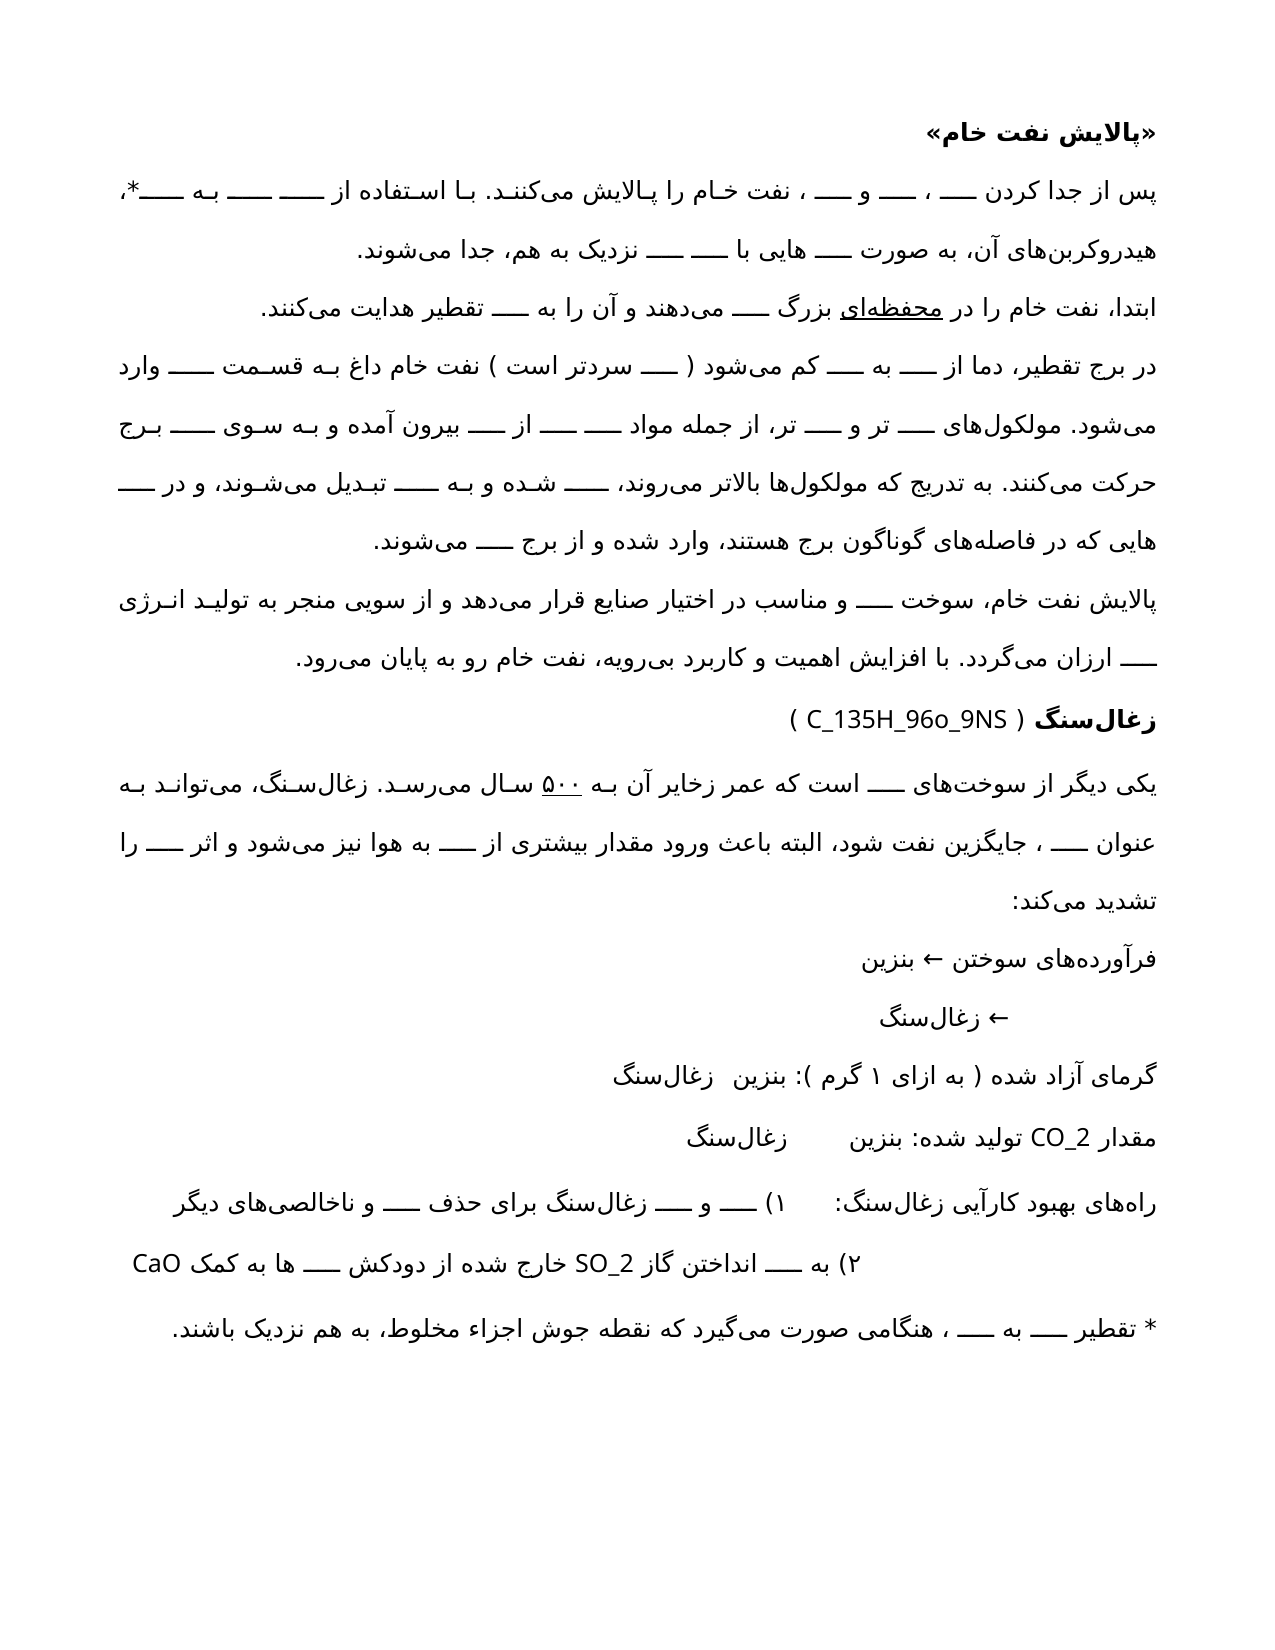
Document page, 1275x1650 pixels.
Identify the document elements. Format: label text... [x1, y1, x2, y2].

text ابتدا، نفت خام را در محفظه‌ای بزرگ ـــــ می‌دهند و آن را به ـــــ تقطیر هدایت می‌کنند. [118, 293, 1157, 322]
text مقدار CO_2 تولید شده: بنزین زغال‌سنگ [118, 1119, 1157, 1154]
text ← زغال‌سنگ [118, 1003, 1157, 1032]
text در برج تقطیر، دما از ـــــ به ـــــ کم می‌شود ( ـــــ سرد‌تر است ) نفت خام داغ به قسمت ـــــ وارد می‌شود. مولکول‌های ـــــ تر و ـــــ تر، از جمله مواد ـــــ ـــــ از ـــــ بیرون آمده و به سوی ـــــ برج حرکت می‌کنند. به تدریج که مولکول‌ها بالاتر می‌روند، ـــــ شده و به ـــــ تبدیل می‌شوند، و در ـــــ هایی که در فاصله‌های گوناگون برج هستند، وارد شده و از برج ـــــ می‌شوند. [118, 351, 1157, 556]
text پالایش نفت خام، سوخت ـــــ و مناسب در اختیار صنایع قرار می‌دهد و از سویی منجر به تولید انرژی ـــــ ارزان می‌گردد. با افزایش اهمیت و کاربرد بی‌رویه، نفت خام رو به پایان می‌رود. [118, 585, 1157, 672]
text فرآورده‌های سوختن ← بنزین [118, 944, 1157, 974]
text راه‌های بهبود کار‌آیی زغال‌سنگ: ۱) ـــــ و ـــــ زغال‌سنگ برای حذف ـــــ و ناخالصی‌های دیگر [118, 1188, 1157, 1217]
text یکی دیگر از سوخت‌های ـــــ است که عمر زخایر آن به ۵۰۰ سال می‌رسد. زغال‌سنگ، می‌تواند به عنوان ـــــ ، جایگزین نفت شود، البته باعث ورود مقدار بیشتری از ـــــ به هوا نیز می‌شود و اثر ـــــ را تشدید می‌کند: [118, 769, 1157, 915]
text گرمای آزاد شده ( به ازای ۱ گرم ): بنزین زغال‌سنگ [118, 1061, 1157, 1090]
text زغال‌سنگ ( C_135H_96o_9NS ) [118, 701, 1157, 736]
text «پالایش نفت خام» [118, 118, 1157, 147]
text * تقطیر ـــــ به ـــــ ، هنگامی صورت می‌گیرد که نقطه جوش اجزاء مخلوط، به هم نزدیک باشند. [118, 1314, 1157, 1343]
text ۲) به ـــــ انداختن گاز SO_2 خارج شده از دودکش ـــــ ها به کمک CaO [118, 1246, 1157, 1280]
text پس از جدا کردن ـــــ ، ـــــ و ـــــ ، نفت خام را پالایش می‌کنند. با استفاده از ـــــ ـــــ به ـــــ*، هیدروکربن‌های آن، به صورت ـــــ‌ هایی با ـــــ ـــــ نزدیک به هم، جدا می‌شوند. [118, 176, 1157, 264]
